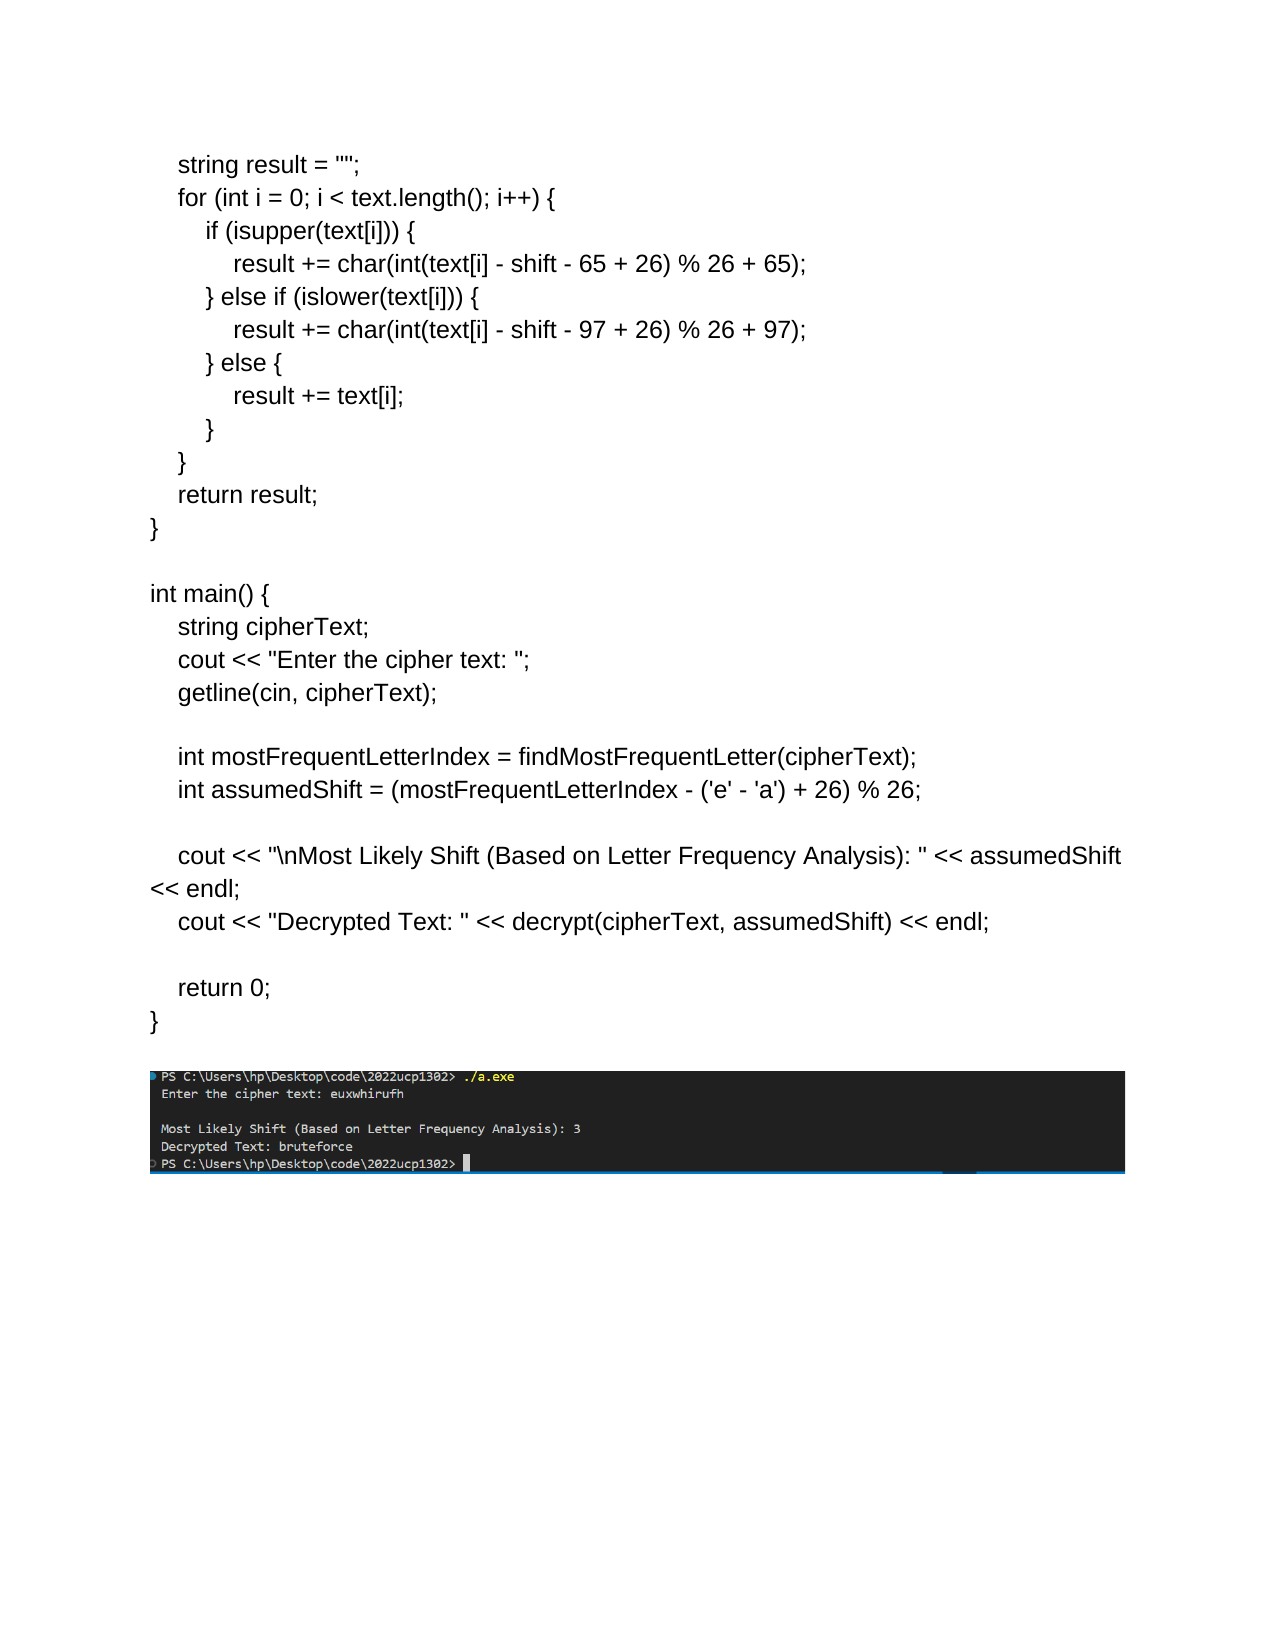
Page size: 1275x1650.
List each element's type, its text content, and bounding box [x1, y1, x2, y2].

text return 0; [150, 973, 1125, 1001]
text } [150, 447, 1125, 476]
text } else { [150, 348, 1125, 377]
text result += char(int(text[i] - shift - 65 + 26) % 26 + 65); [150, 249, 1125, 278]
text result += text[i]; [150, 381, 1125, 410]
text string result = ""; [150, 150, 1125, 179]
picture [150, 1071, 1125, 1174]
text int assumedShift = (mostFrequentLetterIndex - ('e' - 'a') + 26) % 26; [150, 774, 1125, 803]
text int mostFrequentLetterIndex = findMostFrequentLetter(cipherText); [150, 742, 1125, 770]
text cout << "Decrypted Text: " << decrypt(cipherText, assumedShift) << endl; [150, 907, 1125, 935]
text } [150, 414, 1125, 443]
text for (int i = 0; i < text.length(); i++) { [150, 183, 1125, 212]
text string cipherText; [150, 612, 1125, 641]
text cout << "\nMost Likely Shift (Based on Letter Frequency Analysis): " << assumedShift << endl; [150, 841, 1125, 902]
text if (isupper(text[i])) { [150, 216, 1125, 245]
text int main() { [150, 579, 1125, 608]
text } [150, 513, 1125, 542]
text result += char(int(text[i] - shift - 97 + 26) % 26 + 97); [150, 315, 1125, 344]
text getline(cin, cipherText); [150, 678, 1125, 707]
text cout << "Enter the cipher text: "; [150, 645, 1125, 674]
text } [150, 1006, 1125, 1034]
text } else if (islower(text[i])) { [150, 282, 1125, 311]
text return result; [150, 480, 1125, 509]
